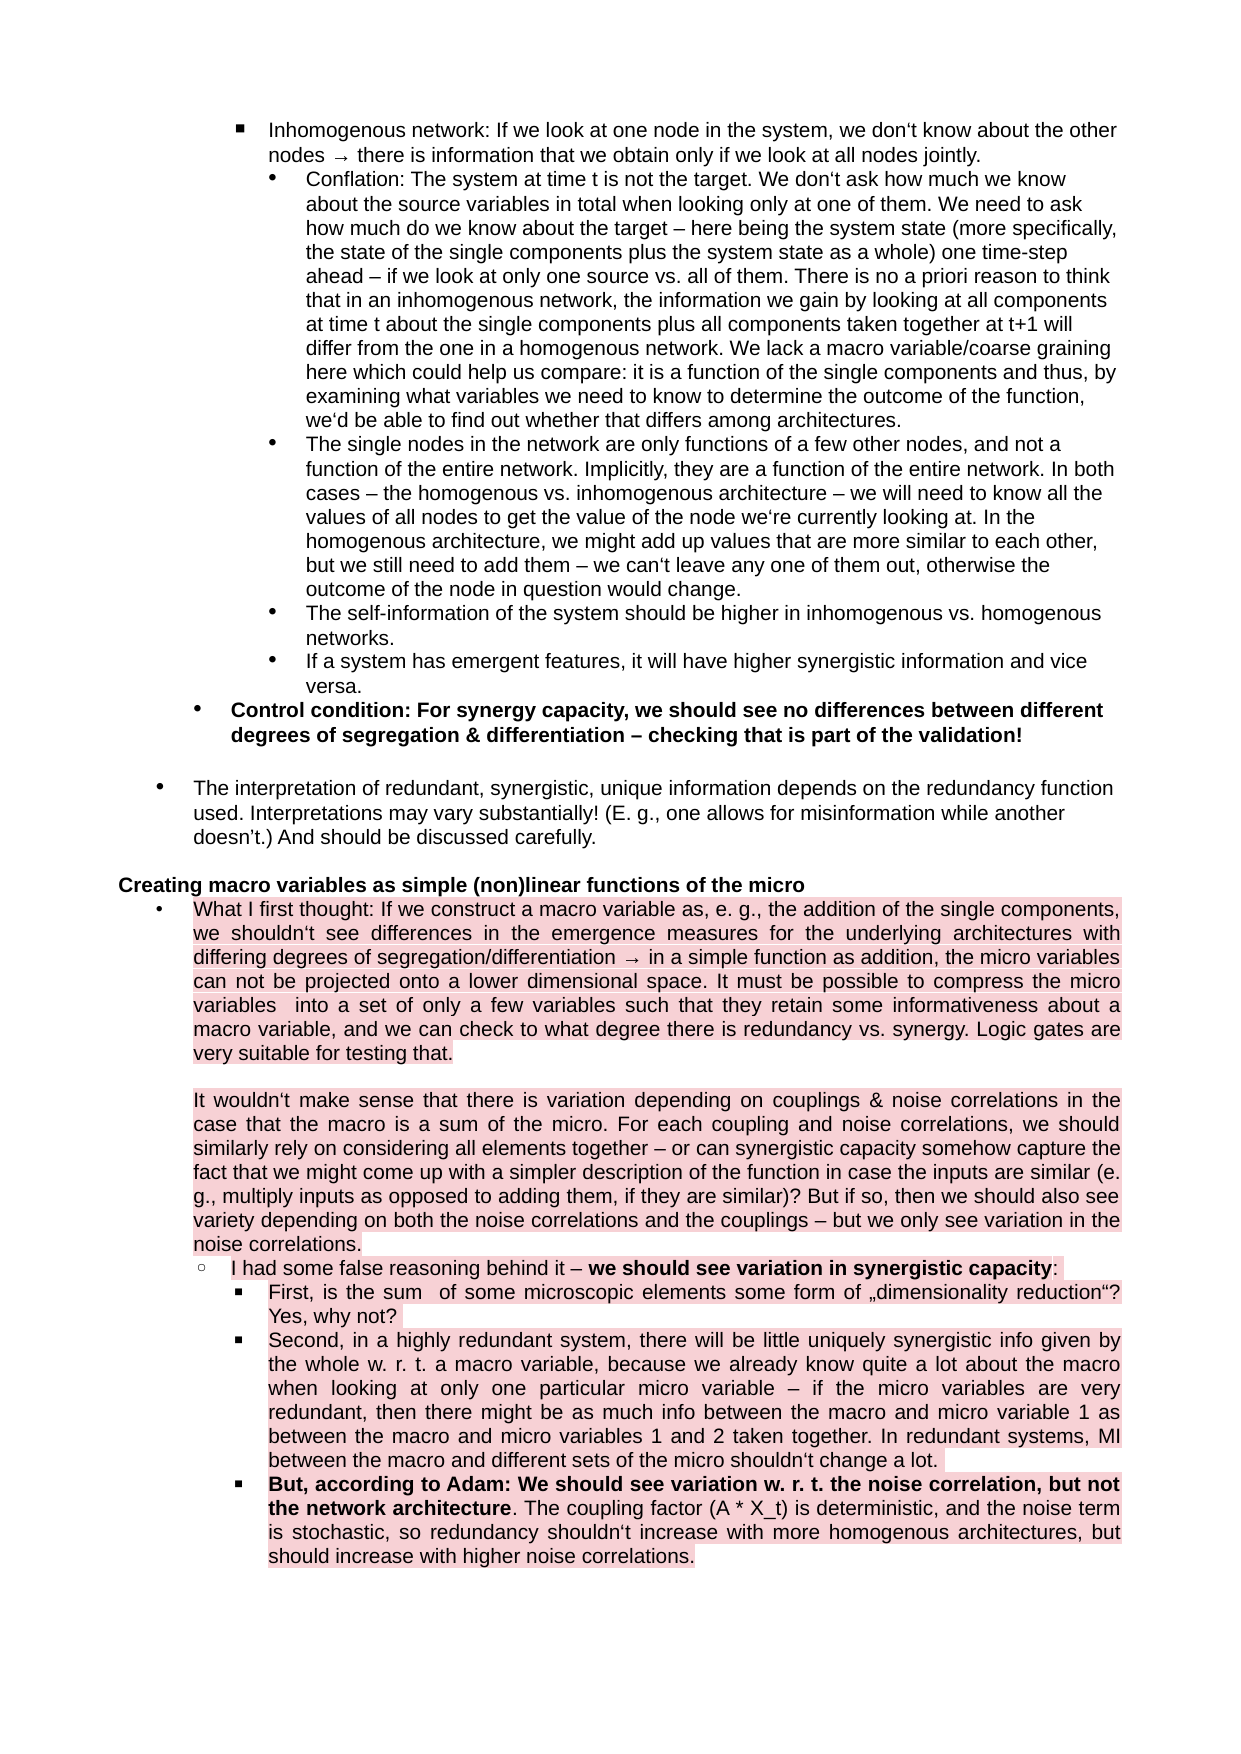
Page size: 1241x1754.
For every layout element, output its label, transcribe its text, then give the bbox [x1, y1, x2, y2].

list Inhomogenous network: If we look at one node in the system, we don‘t know about the other nodes → there is information that we obtain only if we look at all nodes jointly. [231, 118, 1122, 167]
list I had some false reasoning behind it – we should see variation in synergistic capacity: [193, 1256, 1122, 1280]
list Conflation: The system at time t is not the target. We don‘t ask how much we know about the source variables in total when looking only at one of them. We need to ask how much do we know about the target – here being the system state (more specifically, the state of the single components plus the system state as a whole) one time-step ahead – if we look at only one source vs. all of them. There is no a priori reason to think that in an inhomogenous network, the information we gain by looking at all components at time t about the single components plus all components taken together at t+1 will differ from the one in a homogenous network. We lack a macro variable/coarse graining here which could help us compare: it is a function of the single components and thus, by examining what variables we need to know to determine the outcome of the function, we‘d be able to find out whether that differs among architectures. [268, 167, 1122, 432]
list The single nodes in the network are only functions of a few other nodes, and not a function of the entire network. Implicitly, they are a function of the entire network. In both cases – the homogenous vs. inhomogenous architecture – we will need to know all the values of all nodes to get the value of the node we‘re currently looking at. In the homogenous architecture, we might add up values that are more similar to each other, but we still need to add them – we can‘t leave any one of them out, otherwise the outcome of the node in question would change. [268, 432, 1122, 600]
list What I first thought: If we construct a macro variable as, e. g., the addition of the single components, we shouldn‘t see differences in the emergence measures for the underlying architectures with differing degrees of segregation/differentiation → in a simple function as addition, the micro variables can not be projected onto a lower dimensional space. It must be possible to compress the micro variables into a set of only a few variables such that they retain some informativeness about a macro variable, and we can check to what degree there is redundancy vs. synergy. Logic gates are very suitable for testing that. [156, 897, 1122, 1064]
list Second, in a highly redundant system, there will be little uniquely synergistic info given by the whole w. r. t. a macro variable, because we already know quite a lot about the macro when looking at only one particular micro variable – if the micro variables are very redundant, then there might be as much info between the macro and micro variable 1 as between the macro and micro variables 1 and 2 taken together. In redundant systems, MI between the macro and different sets of the micro shouldn‘t change a lot. [231, 1328, 1122, 1472]
list But, according to Adam: We should see variation w. r. t. the noise correlation, but not the network architecture. The coupling factor (A * X_t) is deterministic, and the noise term is stochastic, so redundancy shouldn‘t increase with more homogenous architectures, but should increase with higher noise correlations. [231, 1472, 1122, 1568]
list The self-information of the system should be higher in inhomogenous vs. homogenous networks. [268, 600, 1122, 649]
text Creating macro variables as simple (non)linear functions of the micro [118, 873, 1122, 897]
list First, is the sum of some microscopic elements some form of „dimensionality reduction“? Yes, why not? [231, 1280, 1122, 1328]
list It wouldn‘t make sense that there is variation depending on couplings & noise correlations in the case that the macro is a sum of the micro. For each coupling and noise correlations, we should similarly rely on considering all elements together – or can synergistic capacity somehow capture the fact that we might come up with a simpler description of the function in case the inputs are similar (e. g., multiply inputs as opposed to adding them, if they are similar)? But if so, then we should also see variety depending on both the noise correlations and the couplings – but we only see variation in the noise correlations. [156, 1088, 1122, 1256]
list The interpretation of redundant, synergistic, unique information depends on the redundancy function used. Interpretations may vary substantially! (E. g., one allows for misinformation while another doesn’t.) And should be discussed carefully. [156, 776, 1122, 849]
list If a system has emergent features, it will have higher synergistic information and vice versa. [268, 649, 1122, 698]
list Control condition: For synergy capacity, we should see no differences between different degrees of segregation & differentiation – checking that is part of the validation! [193, 698, 1122, 747]
